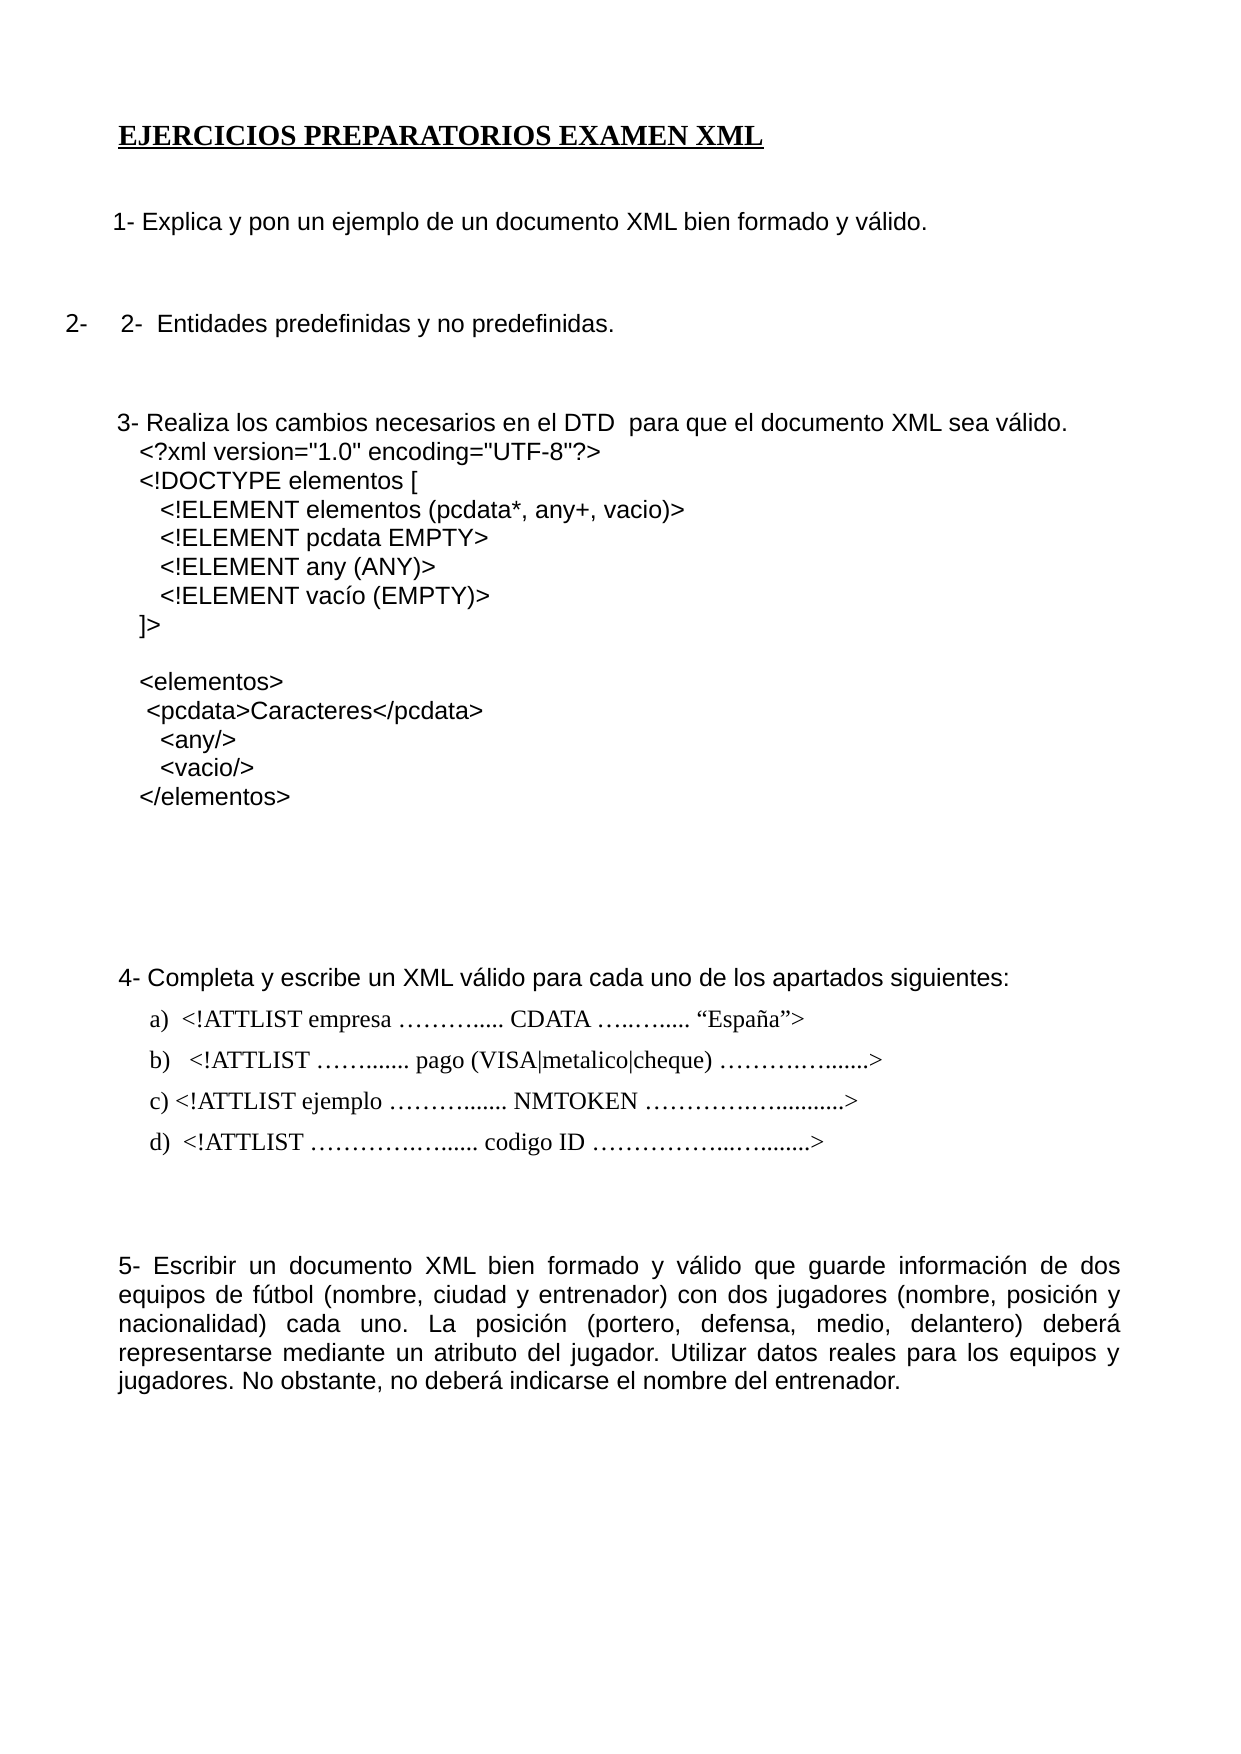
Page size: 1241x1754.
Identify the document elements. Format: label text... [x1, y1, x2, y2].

text b) <!ATTLIST ……....... pago (VISA|metalico|cheque) ……….….......> [118, 1045, 1122, 1074]
text 5- Escribir un documento XML bien formado y válido que guarde información de dos equipos de fútbol (nombre, ciudad y entrenador) con dos jugadores (nombre, posición y nacionalidad) cada uno. La posición (portero, defensa, medio, delantero) deberá representarse mediante un atributo del jugador. Utilizar datos reales para los equipos y jugadores. No obstante, no deberá indicarse el nombre del entrenador. [118, 1251, 1122, 1395]
list d) <!ATTLIST ………….…...... codigo ID ……………...…........> [118, 1127, 1122, 1156]
table_header 1- Explica y pon un ejemplo de un documento XML bien formado y válido. 2- 2- Entidades predefinidas y no predefinidas. 3- Realiza los cambios necesarios en el DTD para que el documento XML sea válido. <?xml version="1.0" encoding="UTF-8"?> <!DOCTYPE elementos [ <!ELEMENT elementos (pcdata*, any+, vacio)> <!ELEMENT pcdata EMPTY> <!ELEMENT any (ANY)> <!ELEMENT vacío (EMPTY)> ]> <elementos> <pcdata>Caracteres</pcdata> <any/> <vacio/> </elementos> [116, 180, 1117, 892]
text a) <!ATTLIST empresa ………..... CDATA …..…..... “España”> [118, 1004, 1122, 1032]
list c) <!ATTLIST ejemplo ………....... NMTOKEN ………….…...........> [118, 1086, 1122, 1115]
text EJERCICIOS PREPARATORIOS EXAMEN XML [118, 118, 1122, 152]
text 4- Completa y escribe un XML válido para cada uno de los apartados siguientes: [118, 962, 1122, 991]
